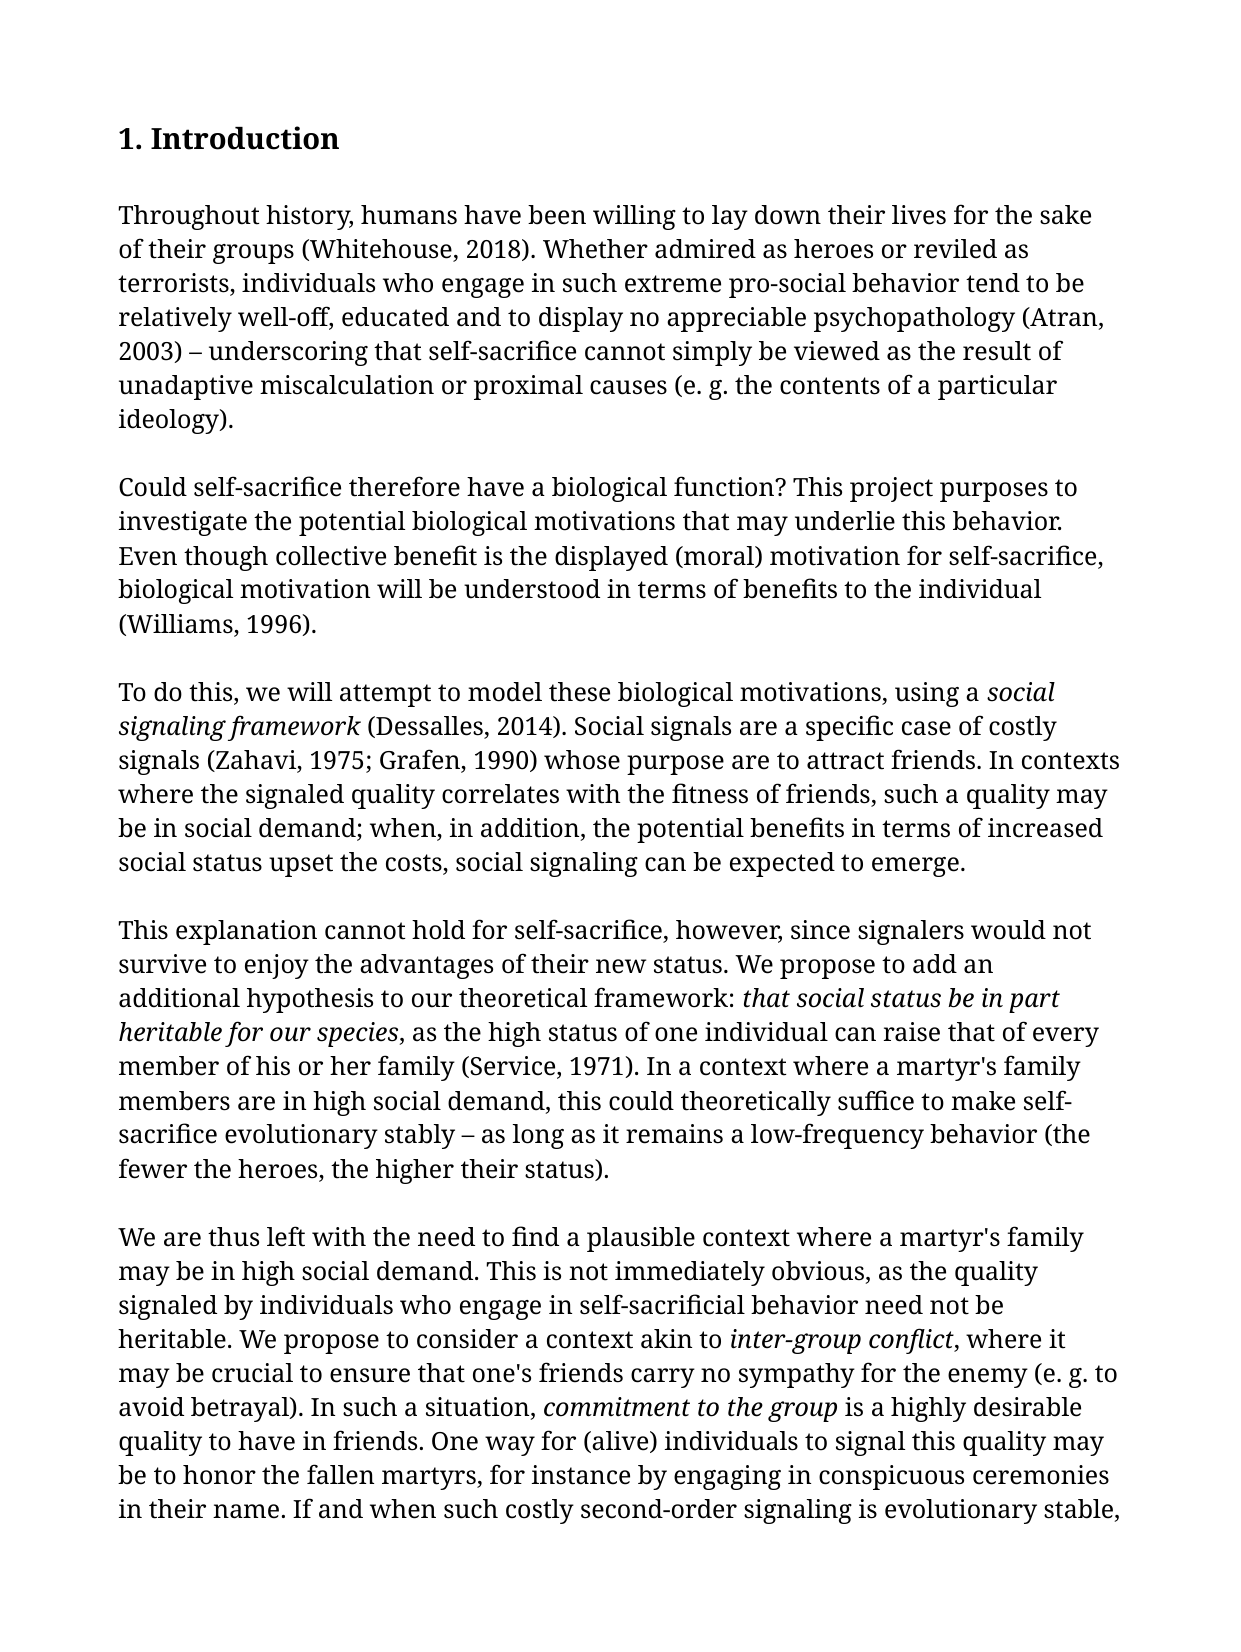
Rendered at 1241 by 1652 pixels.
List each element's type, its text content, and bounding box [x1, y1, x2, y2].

text To do this, we will attempt to model these biological motivations, using a social signaling framework (Dessalles, 2014). Social signals are a specific case of costly signals (Zahavi, 1975; Grafen, 1990) whose purpose are to attract friends. In contexts where the signaled quality correlates with the fitness of friends, such a quality may be in social demand; when, in addition, the potential benefits in terms of increased social status upset the costs, social signaling can be expected to emerge. [118, 674, 1122, 879]
text Throughout history, humans have been willing to lay down their lives for the sake of their groups (Whitehouse, 2018). Whether admired as heroes or reviled as terrorists, individuals who engage in such extreme pro-social behavior tend to be relatively well-off, educated and to display no appreciable psychopathology (Atran, 2003) – underscoring that self-sacrifice cannot simply be viewed as the result of unadaptive miscalculation or proximal causes (e. g. the contents of a particular ideology). [118, 197, 1122, 436]
text 1. Introduction [118, 118, 1122, 158]
text We are thus left with the need to find a plausible context where a martyr's family may be in high social demand. This is not immediately obvious, as the quality signaled by individuals who engage in self-sacrificial behavior need not be heritable. We propose to consider a context akin to inter-group conflict, where it may be crucial to ensure that one's friends carry no sympathy for the enemy (e. g. to avoid betrayal). In such a situation, commitment to the group is a highly desirable quality to have in friends. One way for (alive) individuals to signal this quality may be to honor the fallen martyrs, for instance by engaging in conspicuous ceremonies in their name. If and when such costly second-order signaling is evolutionary stable, [118, 1219, 1122, 1526]
text This explanation cannot hold for self-sacrifice, however, since signalers would not survive to enjoy the advantages of their new status. We propose to add an additional hypothesis to our theoretical framework: that social status be in part heritable for our species, as the high status of one individual can raise that of every member of his or her family (Service, 1971). In a context where a martyr's family members are in high social demand, this could theoretically suffice to make self-sacrifice evolutionary stably – as long as it remains a low-frequency behavior (the fewer the heroes, the higher their status). [118, 913, 1122, 1185]
text Could self-sacrifice therefore have a biological function? This project purposes to investigate the potential biological motivations that may underlie this behavior. Even though collective benefit is the displayed (moral) motivation for self-sacrifice, biological motivation will be understood in terms of benefits to the individual (Williams, 1996). [118, 470, 1122, 640]
